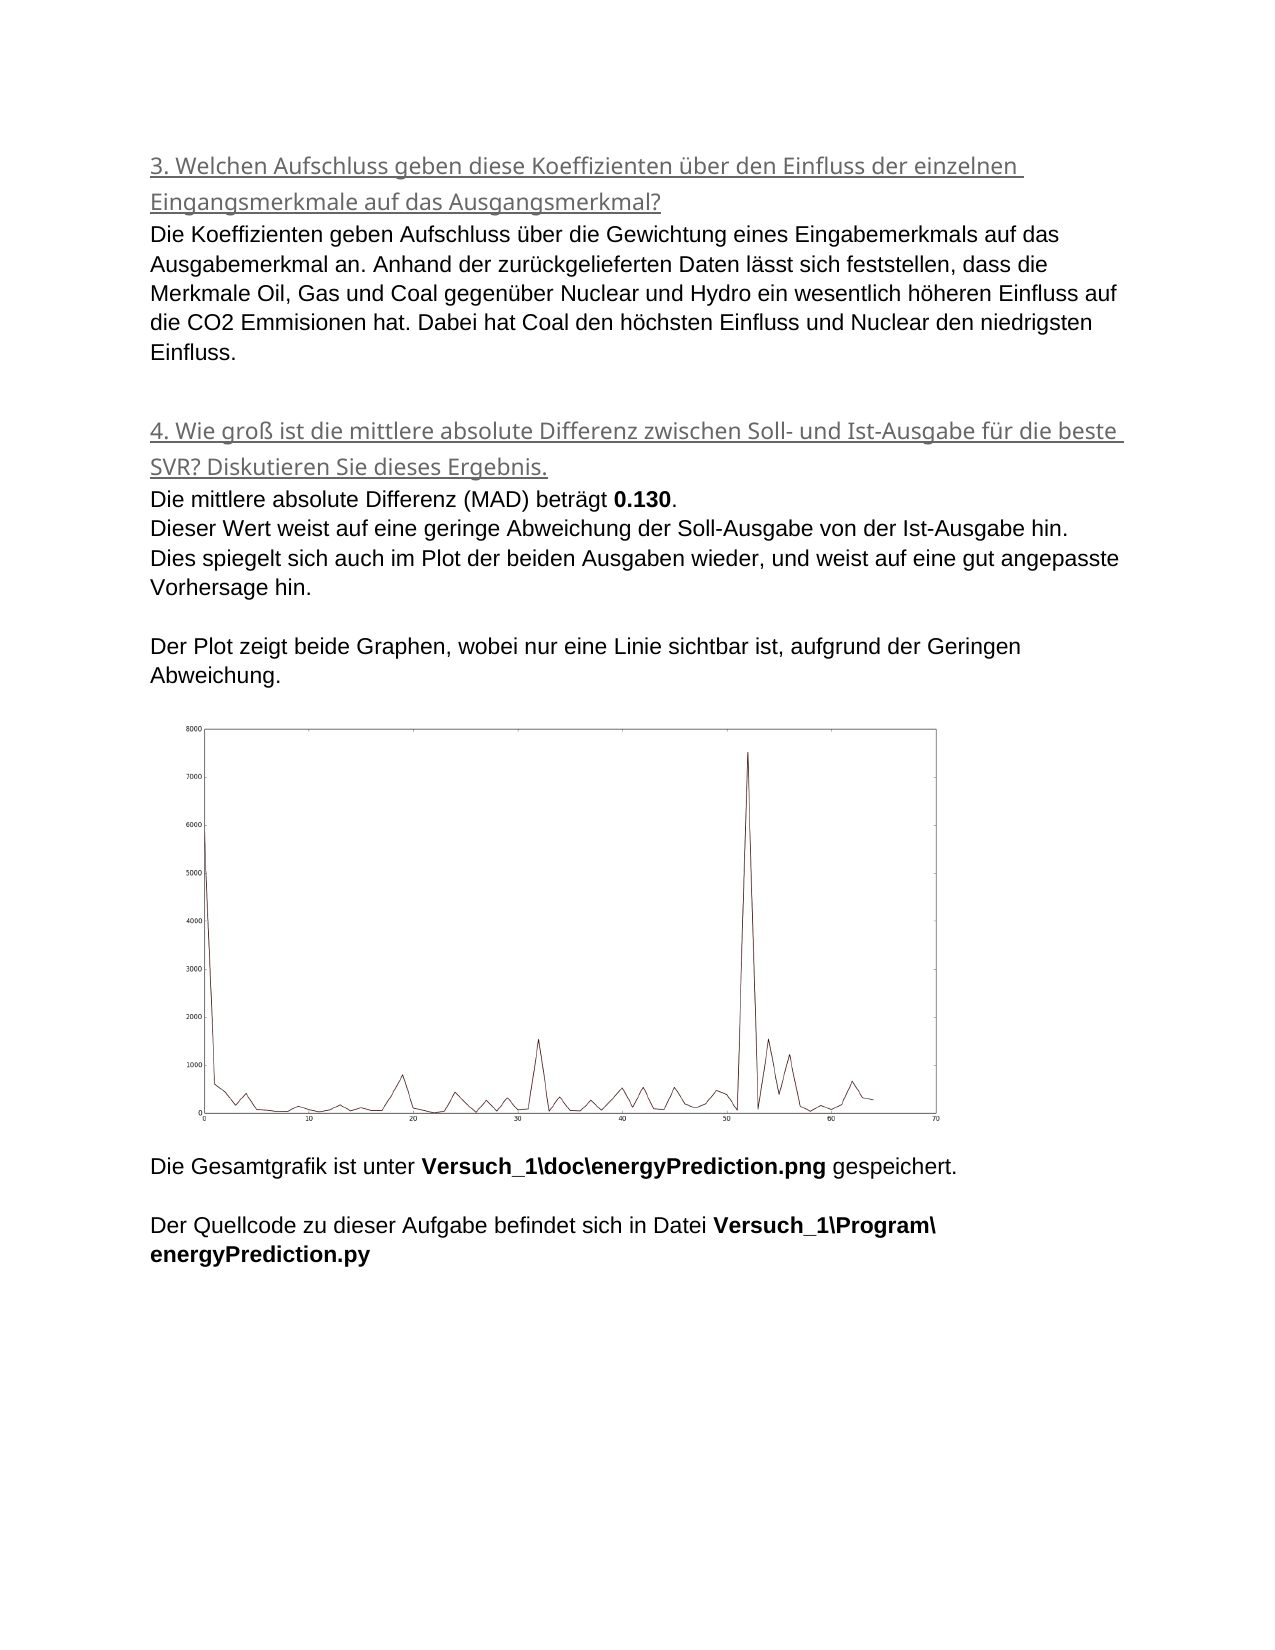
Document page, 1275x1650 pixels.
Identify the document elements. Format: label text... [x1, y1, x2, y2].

text Die Gesamtgrafik ist unter Versuch_1\doc\energyPrediction.png gespeichert. [150, 1154, 1125, 1179]
text Dieser Wert weist auf eine geringe Abweichung der Soll-Ausgabe von der Ist-Ausgabe hin. [150, 516, 1125, 542]
text Der Plot zeigt beide Graphen, wobei nur eine Linie sichtbar ist, aufgrund der Geringen Abweichung. [150, 633, 1125, 688]
picture [168, 711, 954, 1132]
text Die Koeffizienten geben Aufschluss über die Gewichtung eines Eingabemerkmals auf das Ausgabemerkmal an. Anhand der zurückgelieferten Daten lässt sich feststellen, dass die Merkmale Oil, Gas und Coal gegenüber Nuclear und Hydro ein wesentlich höheren Einfluss auf die CO2 Emmisionen hat. Dabei hat Coal den höchsten Einfluss und Nuclear den niedrigsten Einfluss. [150, 222, 1125, 365]
text Der Quellcode zu dieser Aufgabe befindet sich in Datei Versuch_1\Program\energyPrediction.py [150, 1212, 1125, 1267]
subtitle 4. Wie groß ist die mittlere absolute Differenz zwischen Soll- und Ist-Ausgabe für die beste SVR? Diskutieren Sie dieses Ergebnis. [150, 415, 1125, 482]
text Die mittlere absolute Differenz (MAD) beträgt 0.130. [150, 487, 1125, 512]
text Dies spiegelt sich auch im Plot der beiden Ausgaben wieder, und weist auf eine gut angepasste Vorhersage hin. [150, 545, 1125, 600]
subtitle 3. Welchen Aufschluss geben diese Koeffizienten über den Einfluss der einzelnen Eingangsmerkmale auf das Ausgangsmerkmal? [150, 150, 1125, 217]
